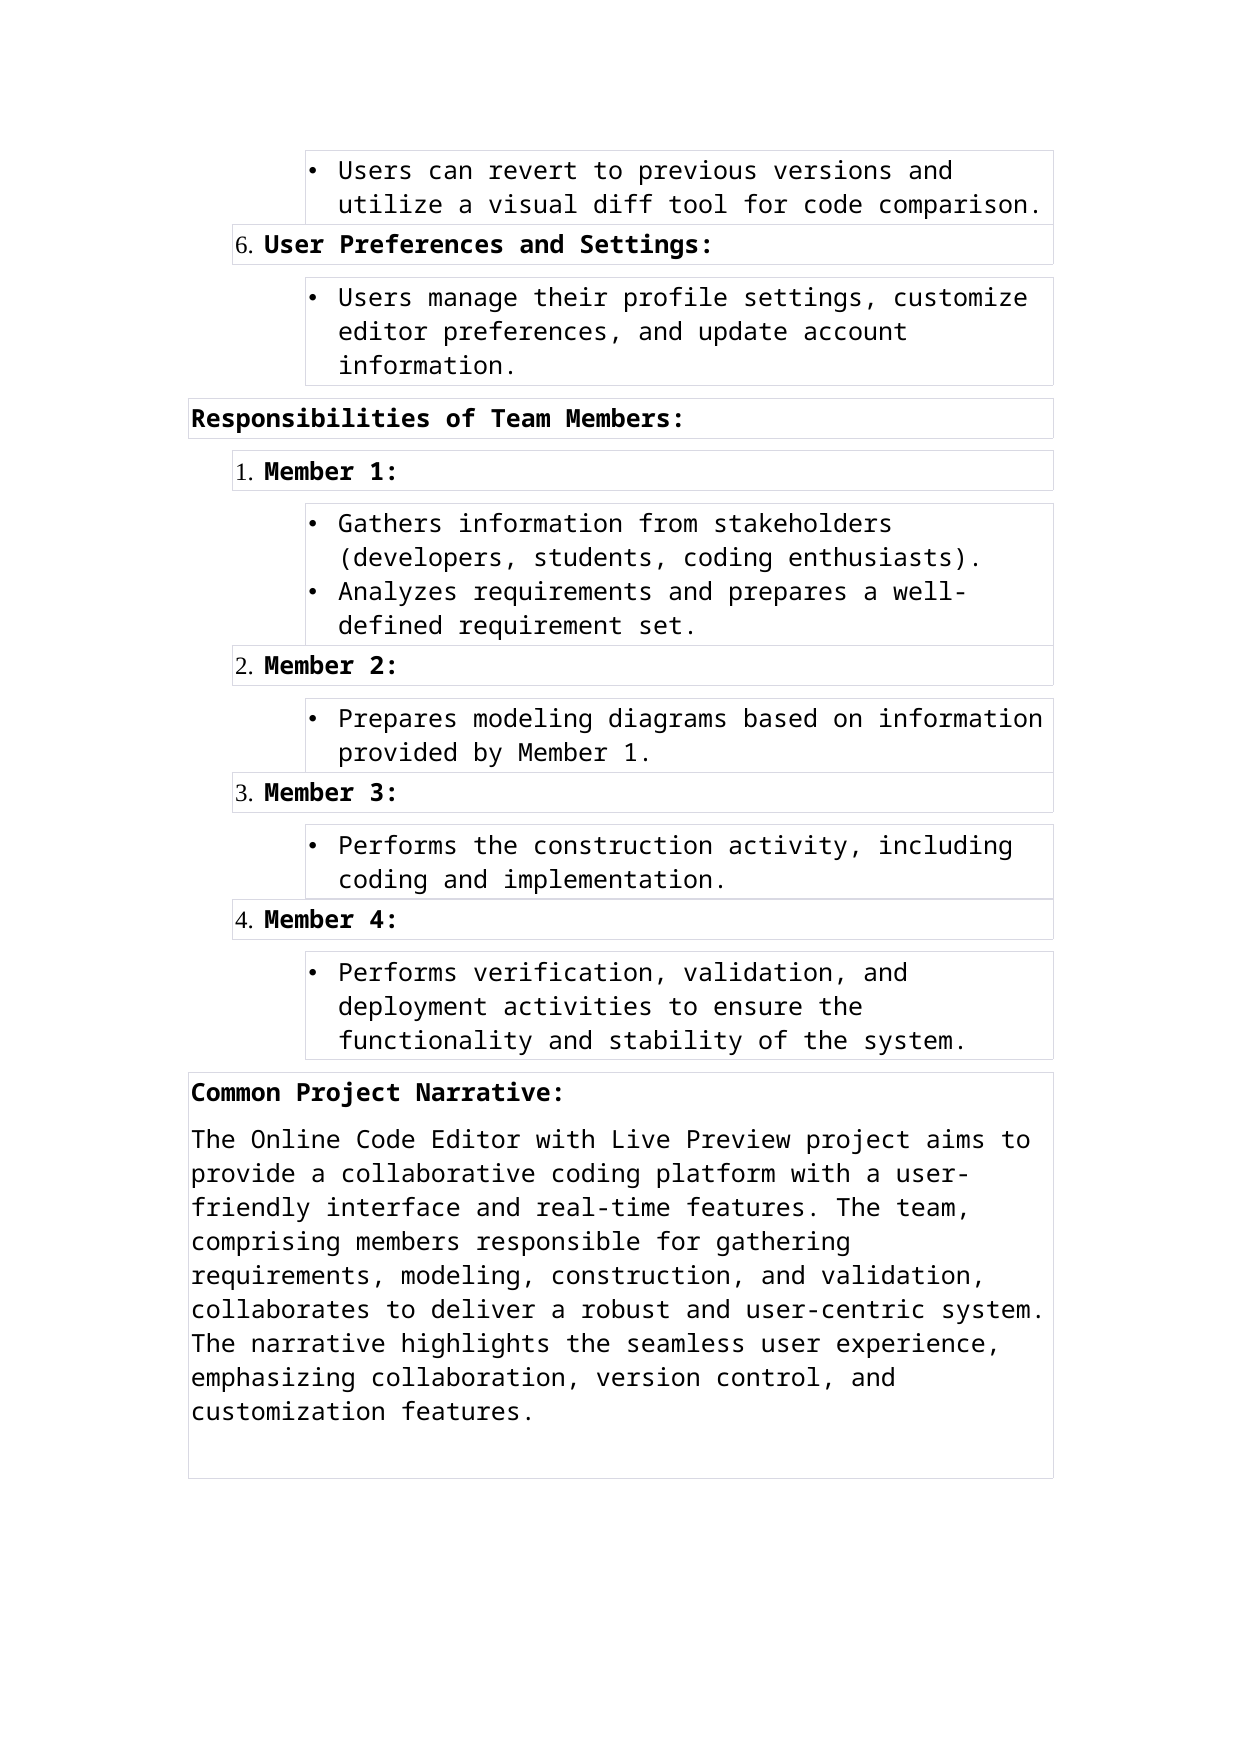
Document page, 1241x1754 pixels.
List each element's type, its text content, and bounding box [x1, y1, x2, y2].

list Gathers information from stakeholders (developers, students, coding enthusiasts). [306, 504, 1053, 571]
list Member 1: [233, 451, 1053, 490]
list Member 4: [233, 900, 1053, 939]
list Member 2: [233, 646, 1053, 685]
list Performs verification, validation, and deployment activities to ensure the functionality and stability of the system. [306, 952, 1053, 1059]
list Analyzes requirements and prepares a well-defined requirement set. [306, 571, 1053, 645]
text The Online Code Editor with Live Preview project aims to provide a collaborative coding platform with a user-friendly interface and real-time features. The team, comprising members responsible for gathering requirements, modeling, construction, and validation, collaborates to deliver a robust and user-centric system. The narrative highlights the seamless user experience, emphasizing collaboration, version control, and customization features. [189, 1118, 1053, 1428]
list Performs the construction activity, including coding and implementation. [306, 825, 1053, 898]
list Users manage their profile settings, customize editor preferences, and update account information. [306, 278, 1053, 385]
list User Preferences and Settings: [233, 225, 1053, 264]
list Member 3: [233, 773, 1053, 812]
text Common Project Narrative: [189, 1073, 1053, 1109]
list Prepares modeling diagrams based on information provided by Member 1. [306, 699, 1053, 772]
list Users can revert to previous versions and utilize a visual diff tool for code comparison. [306, 151, 1053, 224]
text Responsibilities of Team Members: [189, 399, 1053, 438]
